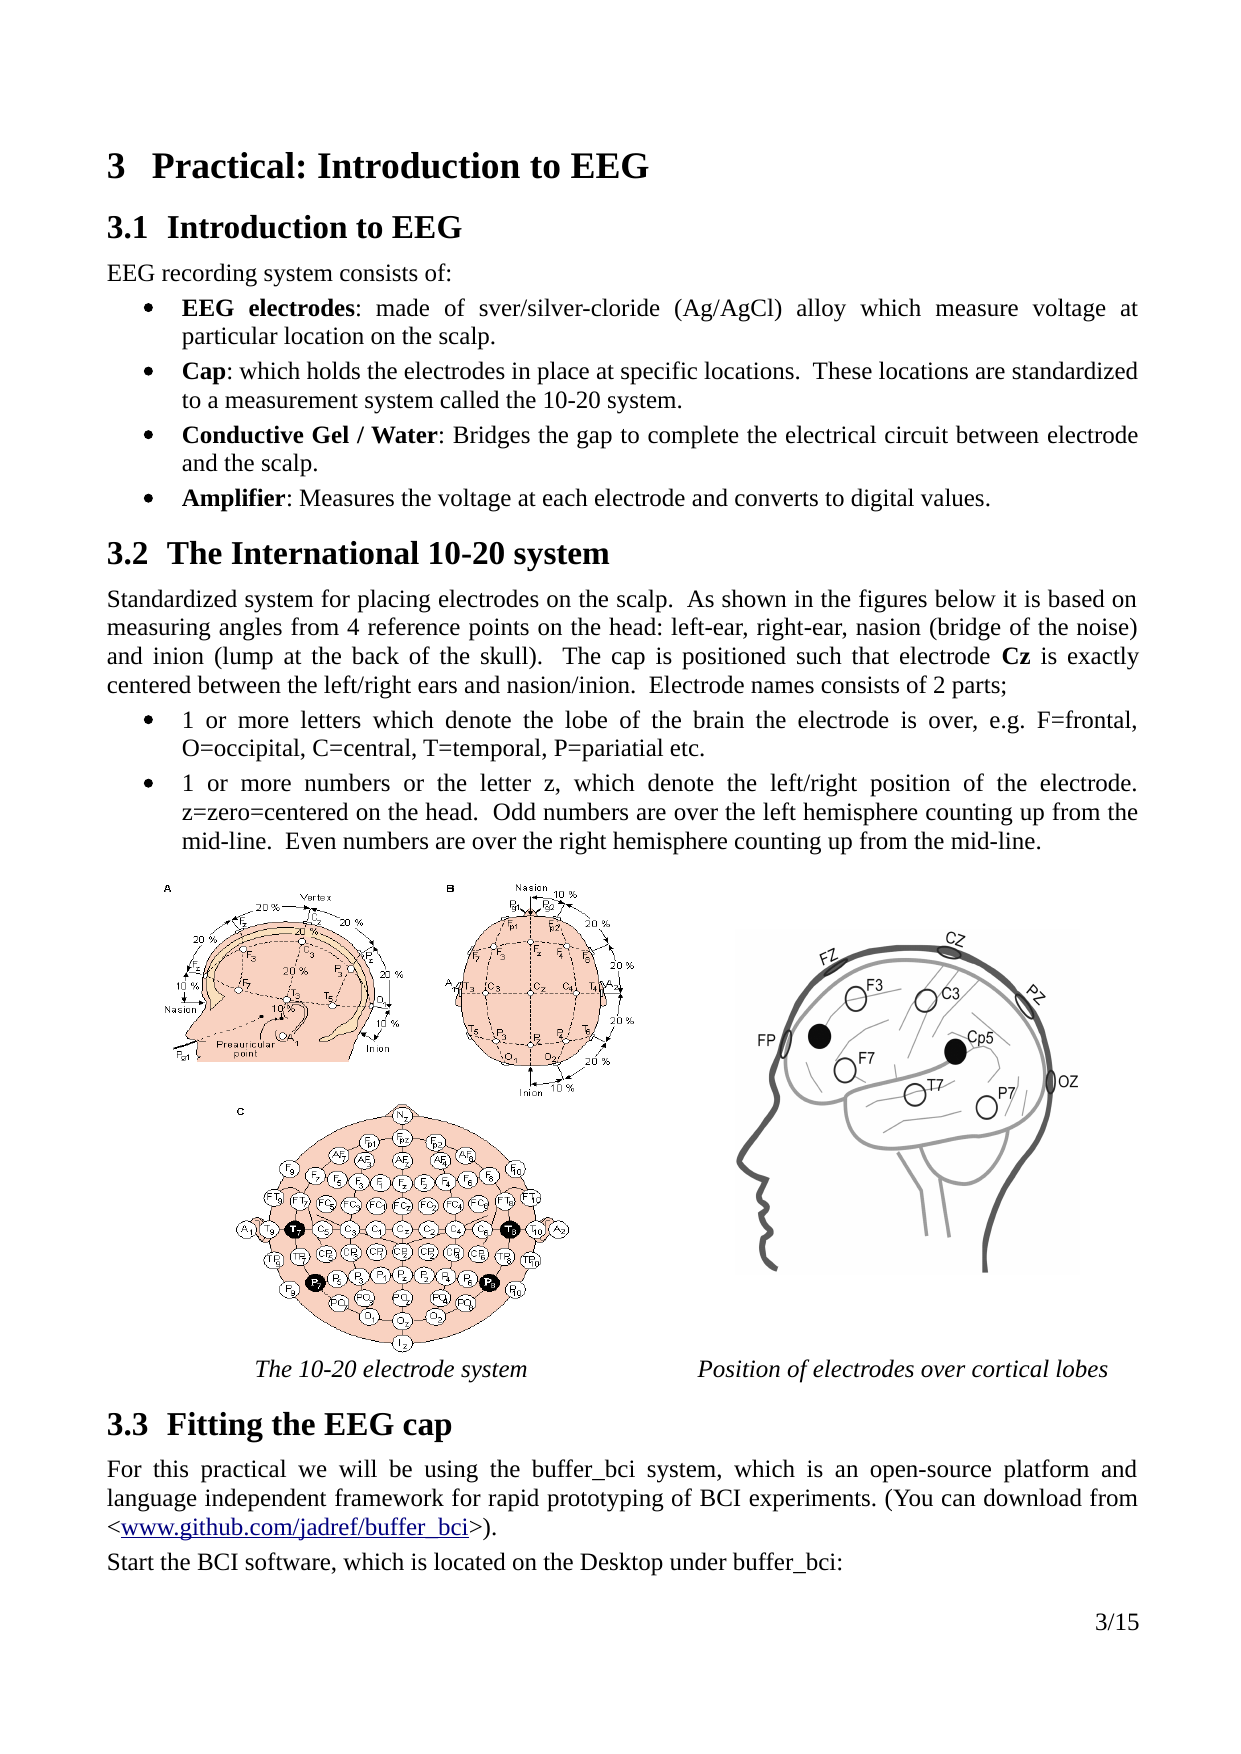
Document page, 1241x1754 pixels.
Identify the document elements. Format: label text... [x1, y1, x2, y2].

text Start the BCI software, which is located on the Desktop under buffer_bci: [107, 1547, 1139, 1576]
list Cap: which holds the electrodes in place at specific locations. These locations are standardized to a measurement system called the 10-20 system. [144, 356, 1139, 414]
subtitle The International 10-20 system [107, 533, 1139, 571]
picture [157, 879, 639, 1355]
list Amplifier: Measures the voltage at each electrode and converts to digital values. [144, 483, 1139, 512]
subtitle Introduction to EEG [107, 207, 1139, 245]
list EEG electrodes: made of sver/silver-cloride (Ag/AgCl) alloy which measure voltage at particular location on the scalp. [144, 293, 1139, 350]
subtitle Practical: Introduction to EEG [107, 143, 1139, 186]
text The 10-20 electrode system Position of electrodes over cortical lobes [107, 861, 1139, 1383]
text EEG recording system consists of: [107, 258, 1139, 287]
list Conductive Gel / Water: Bridges the gap to complete the electrical circuit between electrode and the scalp. [144, 420, 1139, 477]
list 1 or more letters which denote the lobe of the brain the electrode is over, e.g. F=frontal, O=occipital, C=central, T=temporal, P=pariatial etc. [144, 705, 1139, 762]
list 1 or more numbers or the letter z, which denote the left/right position of the electrode. z=zero=centered on the head. Odd numbers are over the left hemisphere counting up from the mid-line. Even numbers are over the right hemisphere counting up from the mid-line. [144, 768, 1139, 854]
picture [734, 929, 1080, 1275]
text For this practical we will be using the buffer_bci system, which is an open-source platform and language independent framework for rapid prototyping of BCI experiments. (You can download from <www.github.com/jadref/buffer_bci>). [107, 1454, 1139, 1541]
subtitle Fitting the EEG cap [107, 1404, 1139, 1442]
text Standardized system for placing electrodes on the scalp. As shown in the figures below it is based on measuring angles from 4 reference points on the head: left-ear, right-ear, nasion (bridge of the noise) and inion (lump at the back of the skull). The cap is positioned such that electrode Cz is exactly centered between the left/right ears and nasion/inion. Electrode names consists of 2 parts; [107, 584, 1139, 699]
